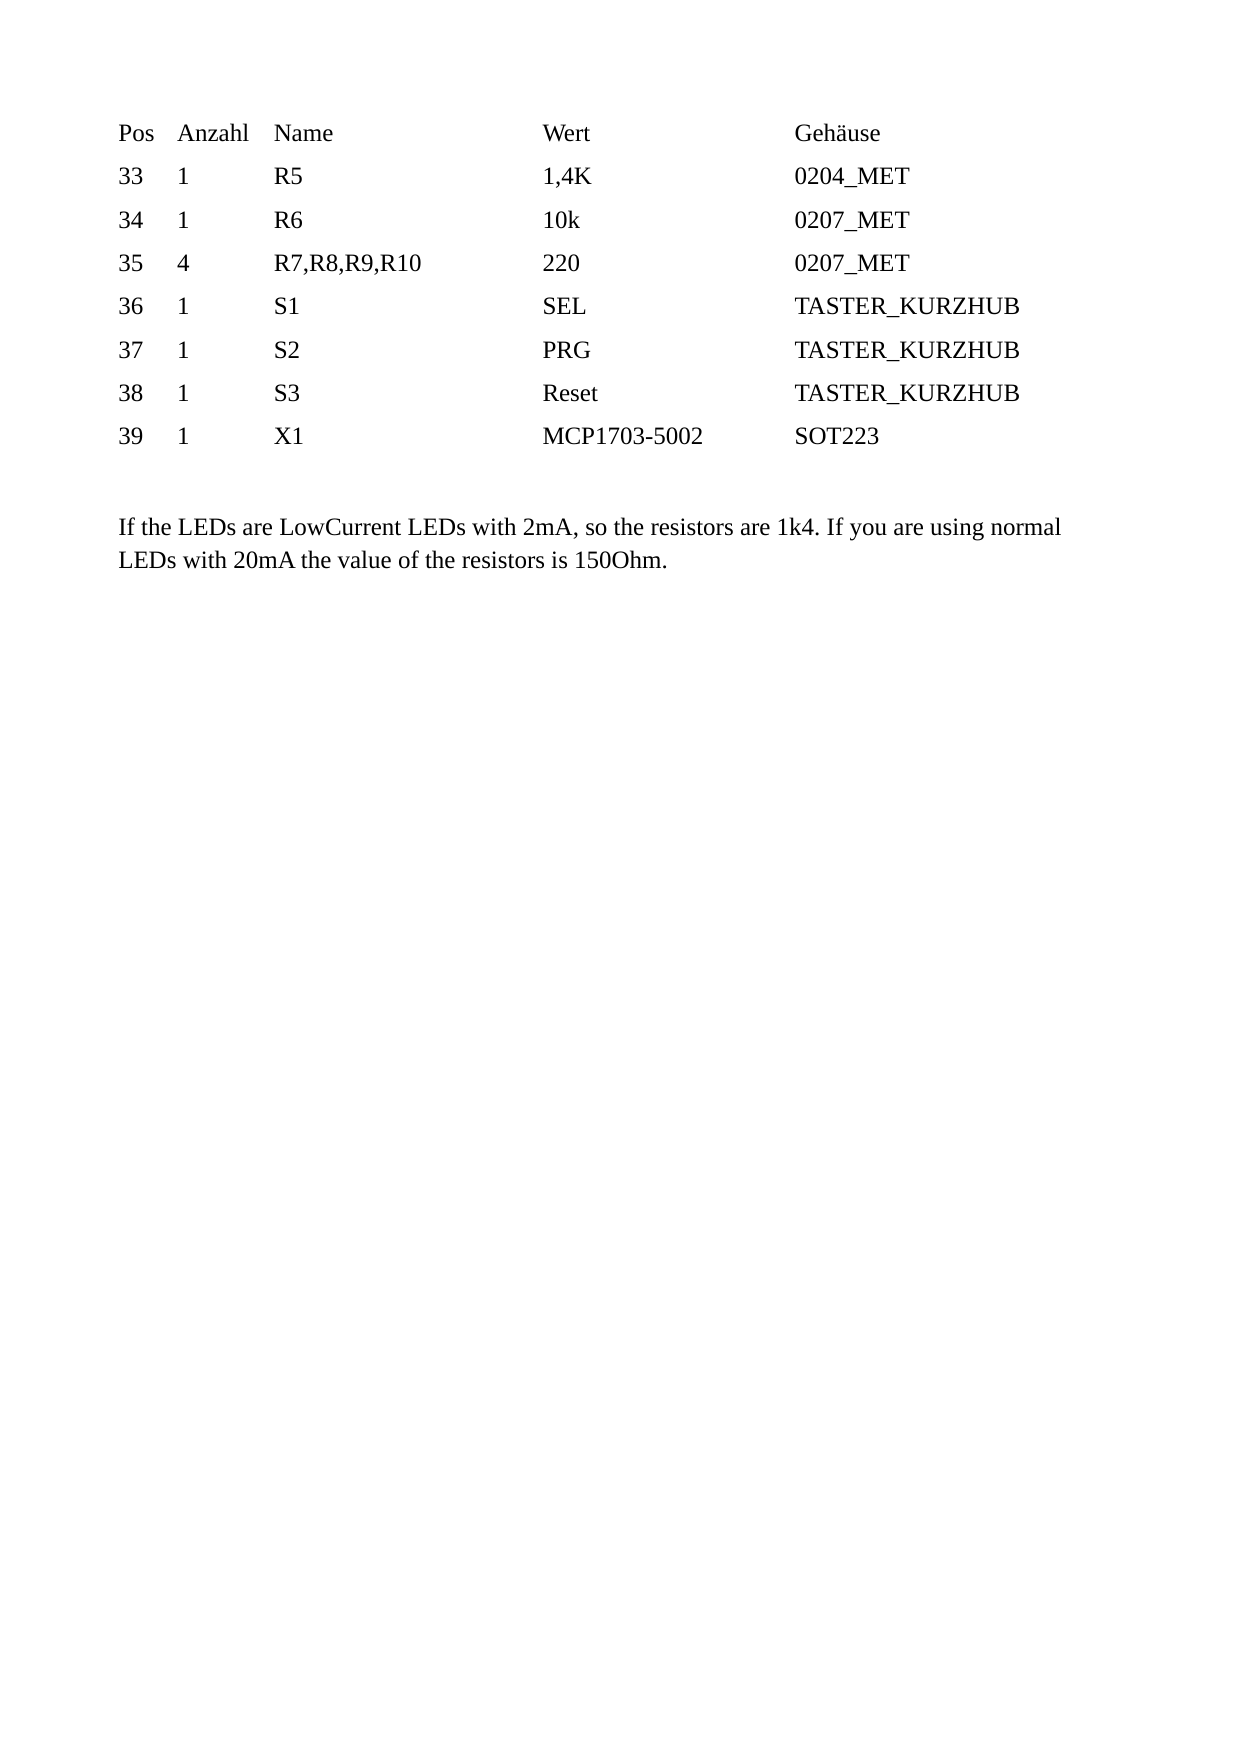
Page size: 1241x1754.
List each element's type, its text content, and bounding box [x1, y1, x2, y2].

table_cell SEL [542, 291, 794, 335]
table_cell TASTER_KURZHUB [794, 291, 1122, 335]
table_cell 4 [177, 248, 273, 291]
table_cell TASTER_KURZHUB [794, 378, 1122, 421]
table_cell 36 [118, 291, 177, 335]
table_cell S3 [274, 378, 542, 421]
table_cell 10k [542, 205, 794, 248]
table_cell S1 [274, 291, 542, 335]
table_cell TASTER_KURZHUB [794, 335, 1122, 378]
table_cell 34 [118, 205, 177, 248]
table_cell R7,R8,R9,R10 [274, 248, 542, 291]
table_cell 0207_MET [794, 205, 1122, 248]
table_cell 35 [118, 248, 177, 291]
table_cell 0204_MET [794, 161, 1122, 205]
table_cell X1 [274, 421, 542, 465]
table_cell 33 [118, 161, 177, 205]
table_cell 1 [177, 291, 273, 335]
table_cell SOT223 [794, 421, 1122, 465]
table_cell R5 [274, 161, 542, 205]
table_cell S2 [274, 335, 542, 378]
table_cell 39 [118, 421, 177, 465]
table_header Name [274, 118, 542, 161]
table_header Anzahl [177, 118, 273, 161]
table_header Pos [118, 118, 177, 161]
table_cell 38 [118, 378, 177, 421]
table_cell 37 [118, 335, 177, 378]
table_cell 1 [177, 421, 273, 465]
table_cell 1 [177, 378, 273, 421]
table_cell 220 [542, 248, 794, 291]
table_cell 1 [177, 161, 273, 205]
table_header Wert [542, 118, 794, 161]
table_cell 1 [177, 335, 273, 378]
table_cell PRG [542, 335, 794, 378]
text If the LEDs are LowCurrent LEDs with 2mA, so the resistors are 1k4. If you are using normal LEDs with 20mA the value of the resistors is 150Ohm. [118, 512, 1122, 574]
table_cell Reset [542, 378, 794, 421]
table_cell 1 [177, 205, 273, 248]
table_cell R6 [274, 205, 542, 248]
table_cell 1,4K [542, 161, 794, 205]
table_header Gehäuse [794, 118, 1122, 161]
table_cell 0207_MET [794, 248, 1122, 291]
table_cell MCP1703-5002 [542, 421, 794, 465]
